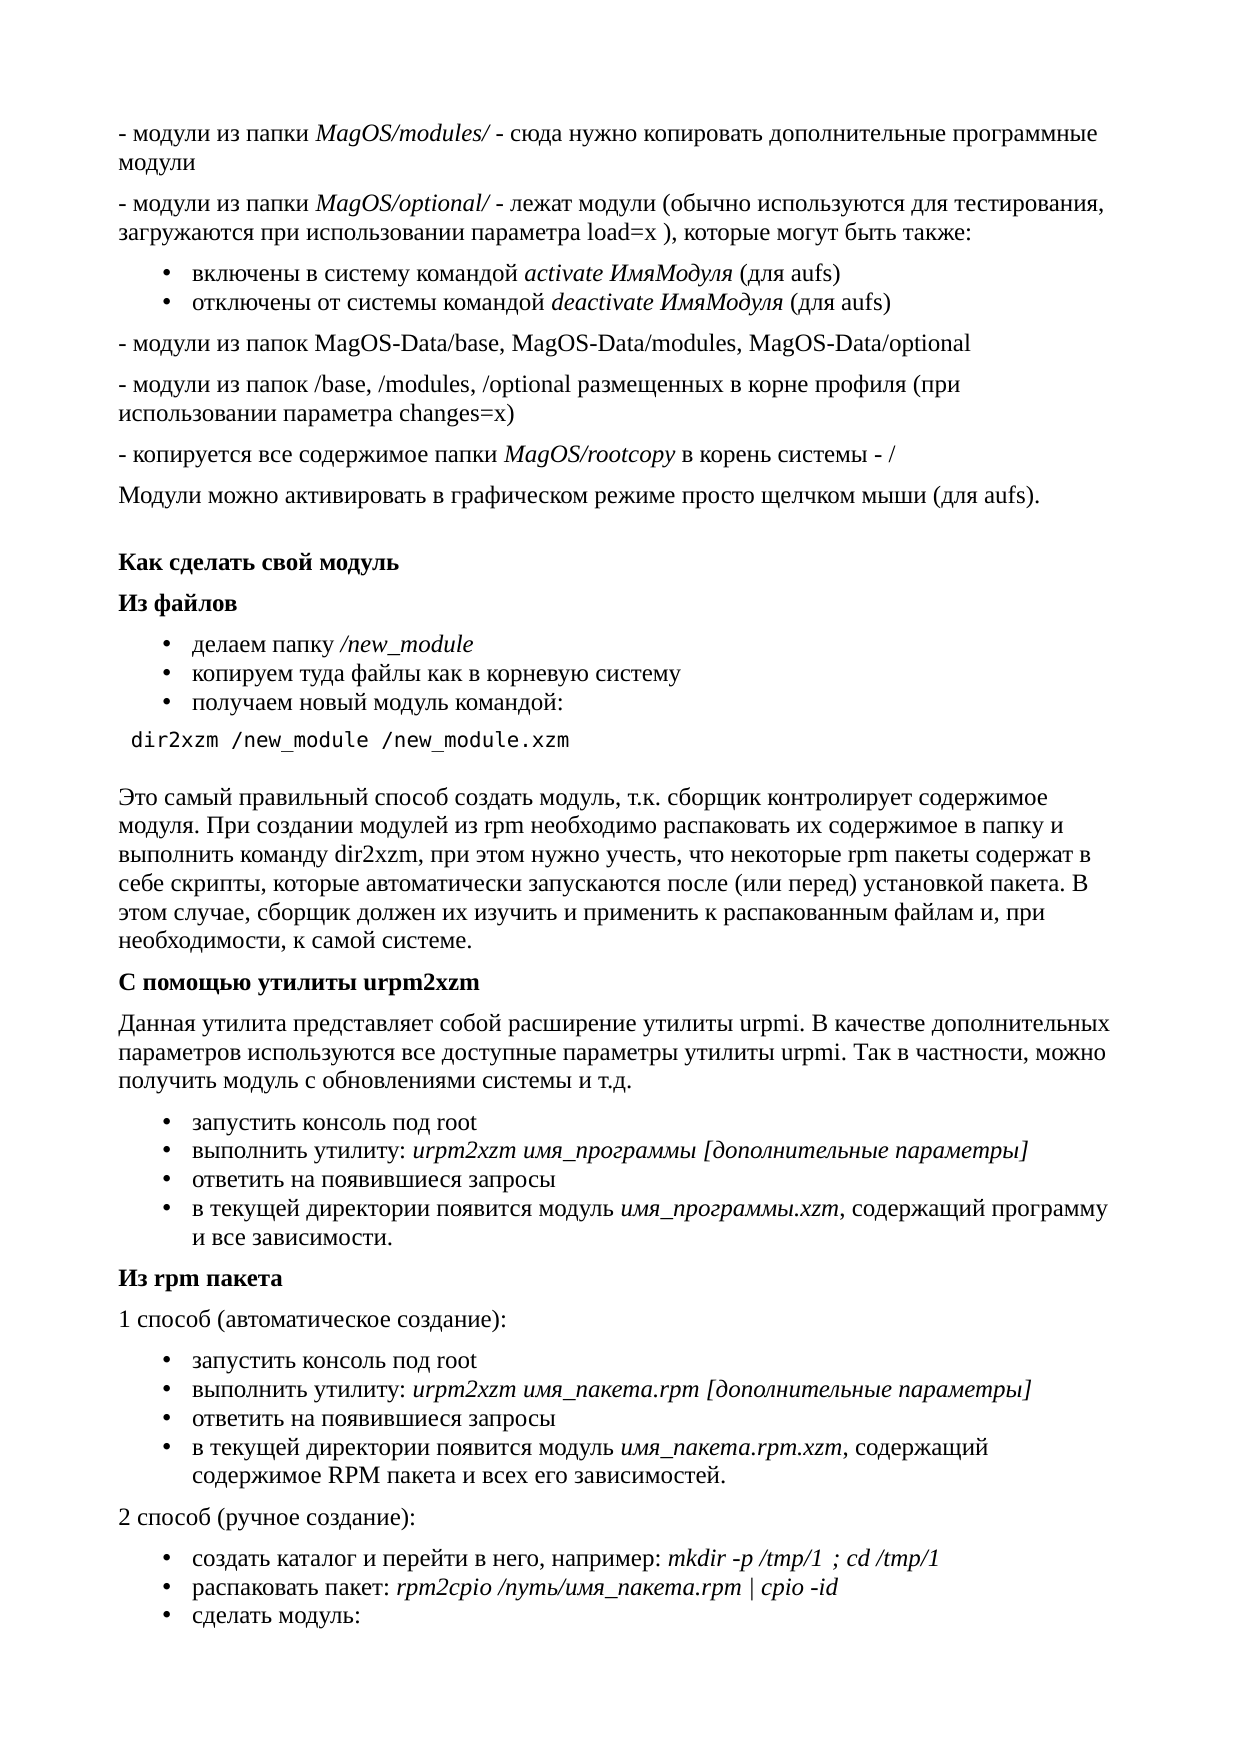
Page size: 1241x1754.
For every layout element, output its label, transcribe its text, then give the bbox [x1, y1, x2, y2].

list копируем туда файлы как в корневую систему [162, 658, 1122, 687]
text - модули из папок /base, /modules, /optional размещенных в корне профиля (при использовании параметра changes=x) [118, 369, 1122, 427]
list сделать модуль: [162, 1601, 1122, 1629]
list выполнить утилиту: urpm2xzm имя_пакета.rpm [дополнительные параметры] [162, 1374, 1122, 1403]
list запустить консоль под root [162, 1107, 1122, 1136]
list делаем папку /new_module [162, 629, 1122, 658]
list запустить консоль под root [162, 1346, 1122, 1374]
list в текущей директории появится модуль имя_программы.xzm, содержащий программу и все зависимости. [162, 1193, 1122, 1251]
text - копируется все содержимое папки MagOS/rootcopy в корень системы - / [118, 439, 1122, 468]
list получаем новый модуль командой: [162, 687, 1122, 716]
list ответить на появившиеся запросы [162, 1403, 1122, 1432]
text 2 способ (ручное создание): [118, 1502, 1122, 1531]
text - модули из папки MagOS/optional/ - лежат модули (обычно используются для тестирования, загружаются при использовании параметра load=x ), которые могут быть также: [118, 188, 1122, 246]
text - модули из папок MagOS-Data/base, MagOS-Data/modules, MagOS-Data/optional [118, 328, 1122, 357]
text Из файлов [118, 588, 1122, 617]
list выполнить утилиту: urpm2xzm имя_программы [дополнительные параметры] [162, 1136, 1122, 1164]
text Это самый правильный способ создать модуль, т.к. сборщик контролирует содержимое модуля. При создании модулей из rpm необходимо распаковать их содержимое в папку и выполнить команду dir2xzm, при этом нужно учесть, что некоторые rpm пакеты содержат в себе скрипты, которые автоматически запускаются после (или перед) установкой пакета. В этом случае, сборщик должен их изучить и применить к распакованным файлам и, при необходимости, к самой системе. [118, 782, 1122, 954]
text Модули можно активировать в графическом режиме просто щелчком мыши (для aufs). [118, 481, 1122, 509]
text Из rpm пакета [118, 1263, 1122, 1292]
list ответить на появившиеся запросы [162, 1164, 1122, 1193]
list отключены от системы командой deactivate ИмяМодуля (для aufs) [162, 287, 1122, 316]
subtitle Как сделать свой модуль [118, 547, 1122, 576]
list создать каталог и перейти в него, например: mkdir -p /tmp/1 ; cd /tmp/1 [162, 1543, 1122, 1572]
text Данная утилита представляет собой расширение утилиты urpmi. В качестве дополнительных параметров используются все доступные параметры утилиты urpmi. Так в частности, можно получить модуль с обновлениями системы и т.д. [118, 1008, 1122, 1094]
text 1 способ (автоматическое создание): [118, 1304, 1122, 1333]
text - модули из папки MagOS/modules/ - сюда нужно копировать дополнительные программные модули [118, 118, 1122, 176]
list в текущей директории появится модуль имя_пакета.rpm.xzm, содержащий содержимое RPM пакета и всех его зависимостей. [162, 1432, 1122, 1489]
list распаковать пакет: rpm2cpio /путь/имя_пакета.rpm | cpio -id [162, 1572, 1122, 1601]
text dir2xzm /new_module /new_module.xzm [118, 728, 1122, 752]
text C помощью утилиты urpm2xzm [118, 967, 1122, 996]
list включены в систему командой activate ИмяМодуля (для aufs) [162, 258, 1122, 287]
